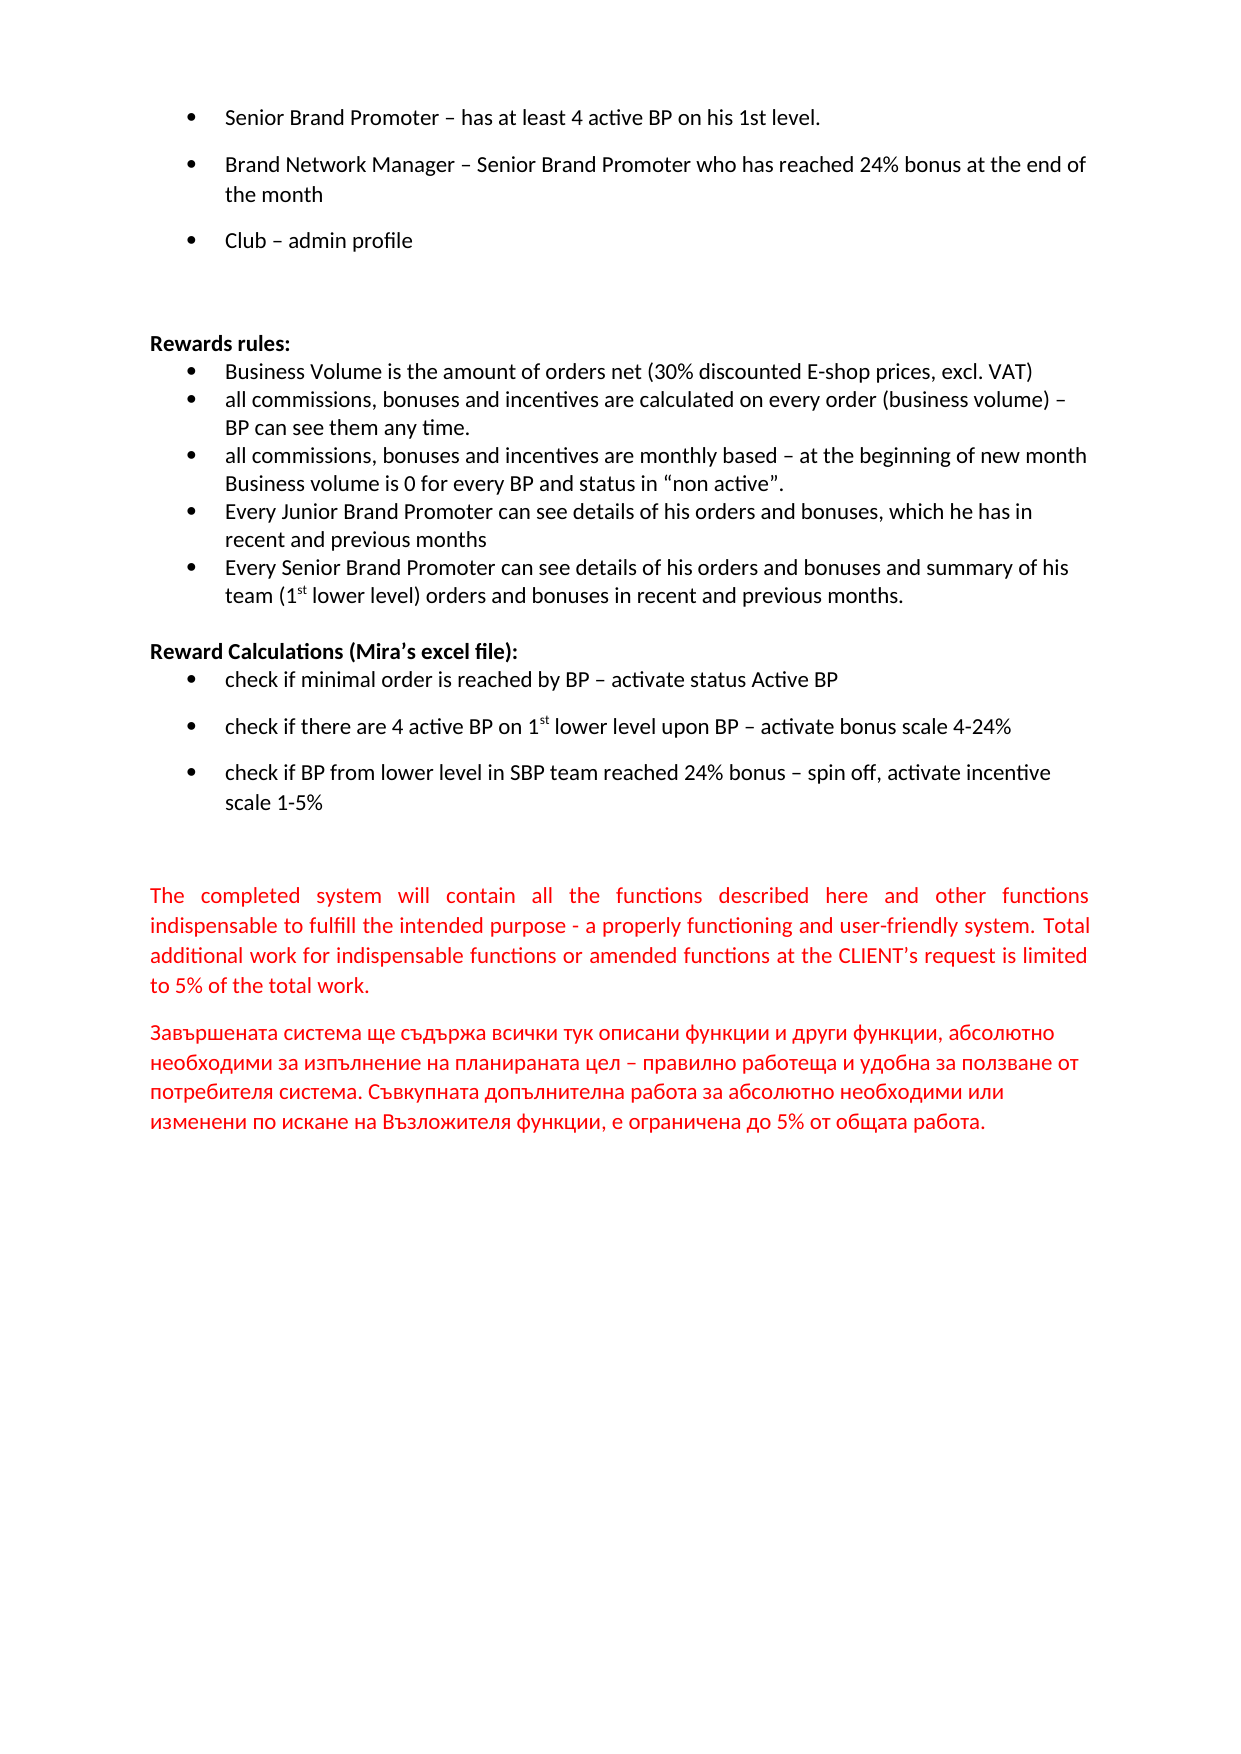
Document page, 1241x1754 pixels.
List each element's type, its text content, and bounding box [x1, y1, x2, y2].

list Business Volume is the amount of orders net (30% discounted E-shop prices, excl. VAT) [187, 357, 1090, 385]
list Every Junior Brand Promoter can see details of his orders and bonuses, which he has in recent and previous months [187, 497, 1090, 553]
list all commissions, bonuses and incentives are calculated on every order (business volume) – BP can see them any time. [187, 385, 1090, 441]
text The completed system will contain all the functions described here and other functions indispensable to fulfill the intended purpose - a properly functioning and user-friendly system. Total additional work for indispensable functions or amended functions at the CLIENT’s request is limited to 5% of the total work. [150, 881, 1090, 999]
list Senior Brand Promoter – has at least 4 active BP on his 1st level. [187, 103, 1090, 131]
list Every Senior Brand Promoter can see details of his orders and bonuses and summary of his team (1st lower level) orders and bonuses in recent and previous months. [187, 553, 1090, 609]
text Rewards rules: [150, 329, 1090, 357]
text Reward Calculations (Mira’s excel file): [150, 637, 1090, 665]
list Brand Network Manager – Senior Brand Promoter who has reached 24% bonus at the end of the month [187, 150, 1090, 208]
text Завършената система ще съдържа всички тук описани функции и други функции, абсолютно необходими за изпълнение на планираната цел – правилно работеща и удобна за ползване от потребителя система. Съвкупната допълнителна работа за абсолютно необходими или изменени по искане на Възложителя функции, е ограничена до 5% от общата работа. [150, 1018, 1090, 1135]
list all commissions, bonuses and incentives are monthly based – at the beginning of new month Business volume is 0 for every BP and status in “non active”. [187, 441, 1090, 497]
list check if minimal order is reached by BP – activate status Active BP [187, 665, 1090, 693]
list Club – admin profile [187, 226, 1090, 254]
list check if BP from lower level in SBP team reached 24% bonus – spin off, activate incentive scale 1-5% [187, 758, 1090, 816]
list check if there are 4 active BP on 1st lower level upon BP – activate bonus scale 4-24% [187, 712, 1090, 740]
